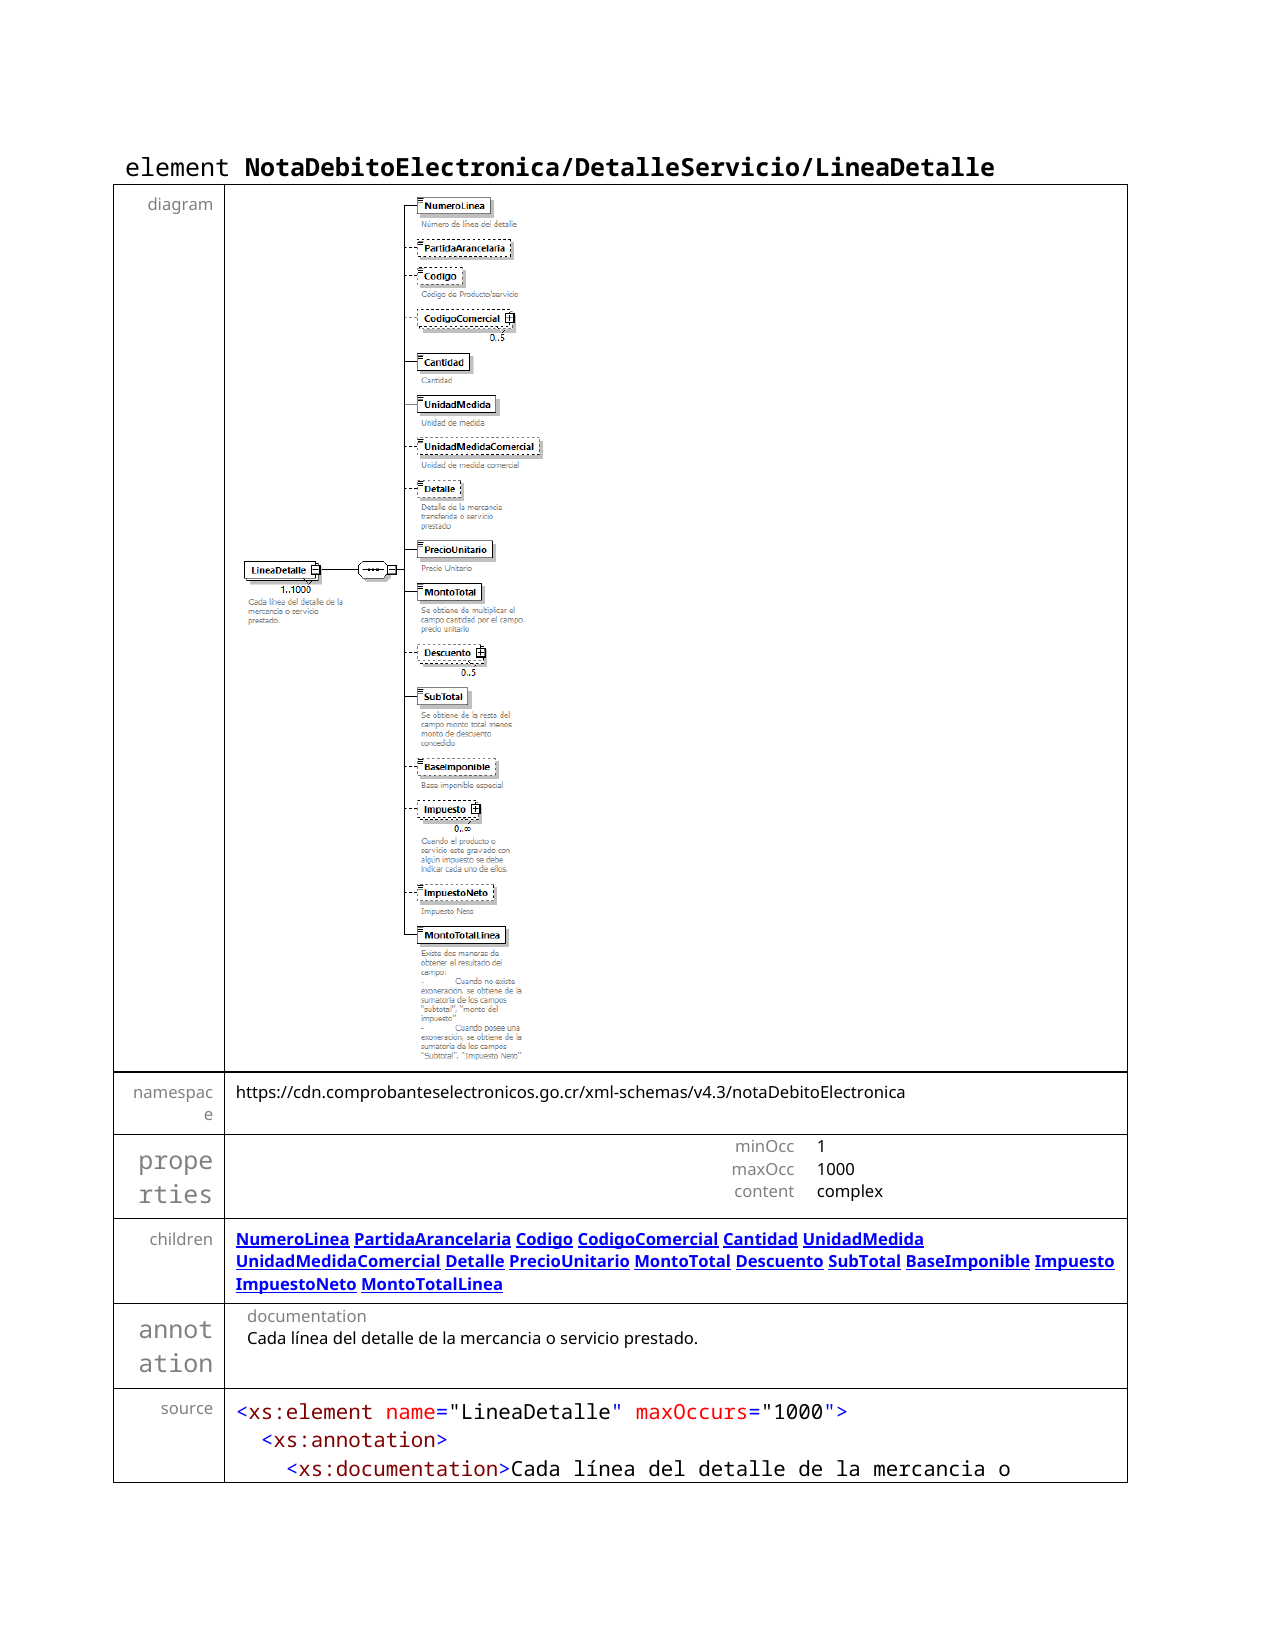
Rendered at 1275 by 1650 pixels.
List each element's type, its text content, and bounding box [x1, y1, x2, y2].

table_header documentation [236, 1304, 1127, 1327]
table_header minOcc [236, 1135, 805, 1157]
table_cell maxOcc [236, 1157, 805, 1180]
table_cell complex [805, 1180, 1127, 1203]
table_header 1 [805, 1135, 1127, 1157]
table_cell https://cdn.comprobanteselectronicos.go.cr/xml-schemas/v4.3/notaDebitoElectronica [225, 1073, 1127, 1133]
table_cell annotation [114, 1304, 224, 1388]
table_header diagram [114, 185, 224, 1071]
table_cell source [114, 1389, 224, 1482]
table_cell Cada línea del detalle de la mercancia o servicio prestado. [236, 1327, 1127, 1349]
table_cell children [114, 1219, 224, 1303]
table_header [225, 185, 1127, 1071]
table_cell properties [114, 1135, 224, 1218]
table_cell content [236, 1180, 805, 1203]
table_cell NumeroLinea PartidaArancelaria Codigo CodigoComercial Cantidad UnidadMedida UnidadMedidaComercial Detalle PrecioUnitario MontoTotal Descuento SubTotal BaseImponible Impuesto ImpuestoNeto MontoTotalLinea [225, 1219, 1127, 1303]
table_cell <xs:element name="LineaDetalle" maxOccurs="1000"> <xs:annotation> <xs:documentation>Cada línea del detalle de la mercancia o [225, 1389, 1127, 1482]
table_cell [225, 1135, 1127, 1218]
text element NotaDebitoElectronica/DetalleServicio/LineaDetalle [125, 150, 1150, 184]
table_cell namespace [114, 1073, 224, 1133]
table_cell 1000 [805, 1157, 1127, 1180]
table_cell [225, 1304, 1127, 1388]
picture [235, 193, 550, 1064]
